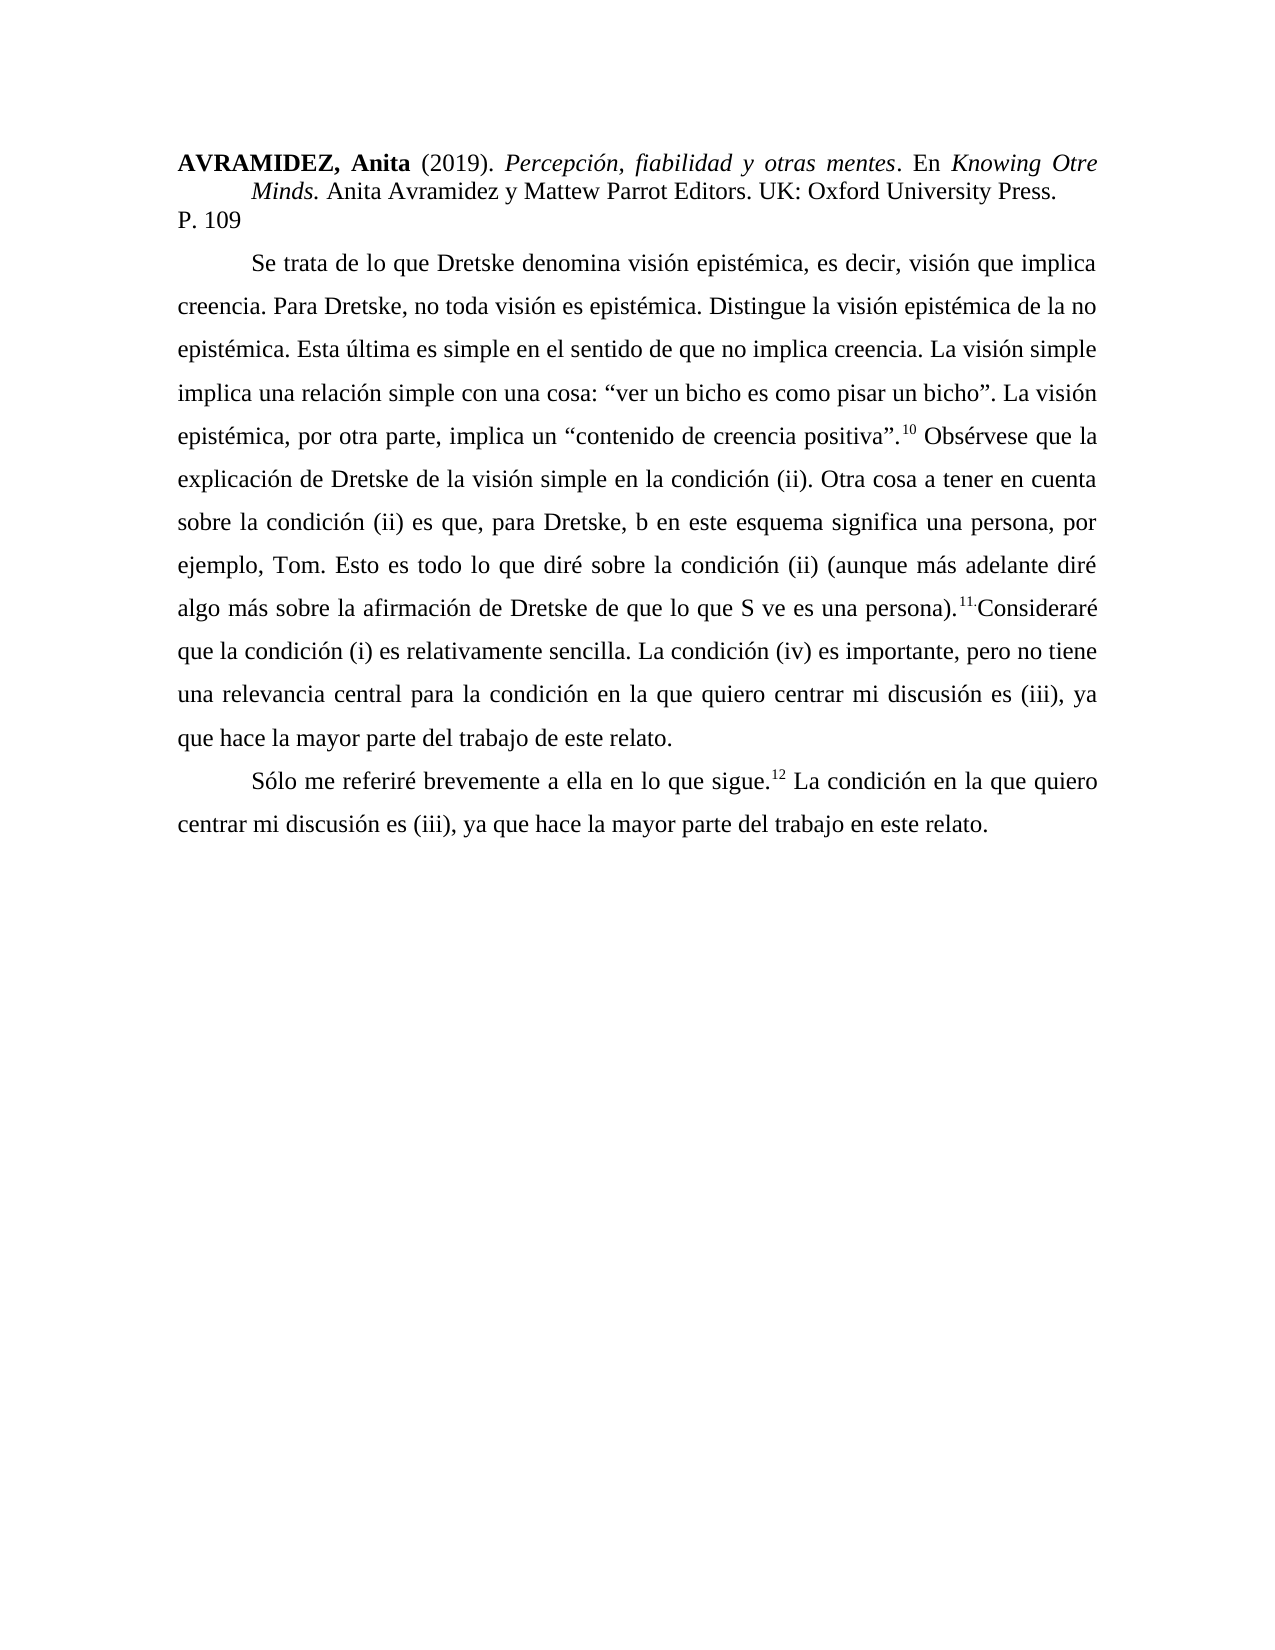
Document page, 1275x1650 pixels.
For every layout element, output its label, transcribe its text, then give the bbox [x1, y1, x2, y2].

text P. 109 [177, 205, 1098, 234]
text Se trata de lo que Dretske denomina visión epistémica, es decir, visión que implica creencia. Para Dretske, no toda visión es epistémica. Distingue la visión epistémica de la no epistémica. Esta última es simple en el sentido de que no implica creencia. La visión simple implica una relación simple con una cosa: “ver un bicho es como pisar un bicho”. La visión epistémica, por otra parte, implica un “contenido de creencia positiva”.10 Obsérvese que la explicación de Dretske de la visión simple en la condición (ii). Otra cosa a tener en cuenta sobre la condición (ii) es que, para Dretske, b en este esquema significa una persona, por ejemplo, Tom. Esto es todo lo que diré sobre la condición (ii) (aunque más adelante diré algo más sobre la afirmación de Dretske de que lo que S ve es una persona).11.Consideraré que la condición (i) es relativamente sencilla. La condición (iv) es importante, pero no tiene una relevancia central para la condición en la que quiero centrar mi discusión es (iii), ya que hace la mayor parte del trabajo de este relato. [177, 248, 1098, 751]
text Sólo me referiré brevemente a ella en lo que sigue.12 La condición en la que quiero centrar mi discusión es (iii), ya que hace la mayor parte del trabajo en este relato. [177, 766, 1098, 838]
text AVRAMIDEZ, Anita (2019). Percepción, fiabilidad y otras mentes. En Knowing Otre Minds. Anita Avramidez y Mattew Parrot Editors. UK: Oxford University Press. [177, 148, 1098, 205]
